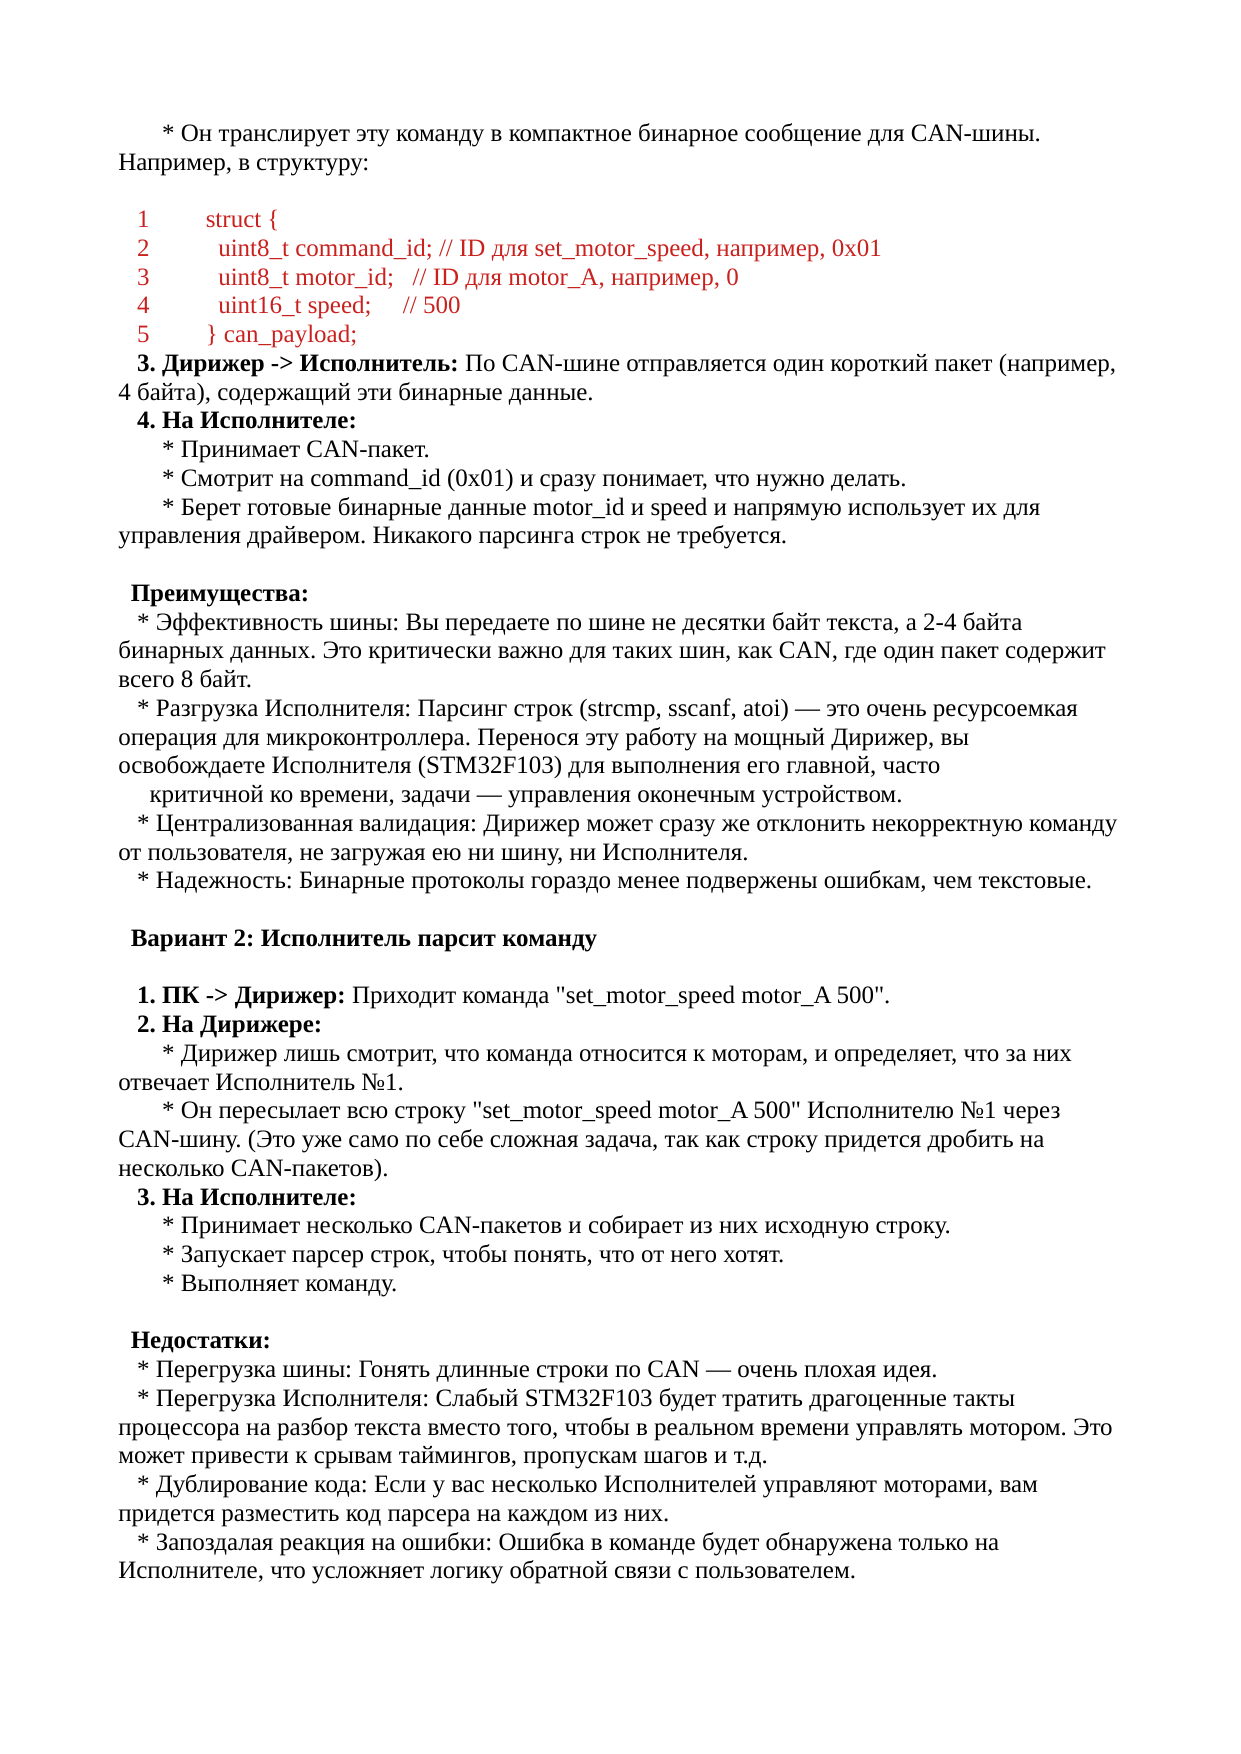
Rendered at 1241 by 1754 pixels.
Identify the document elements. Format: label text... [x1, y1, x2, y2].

text * Он пересылает всю строку "set_motor_speed motor_A 500" Исполнителю №1 через CAN-шину. (Это уже само по себе сложная задача, так как строку придется дробить на несколько CAN-пакетов). [118, 1096, 1122, 1182]
text * Централизованная валидация: Дирижер может сразу же отклонить некорректную команду от пользователя, не загружая ею ни шину, ни Исполнителя. [118, 808, 1122, 866]
text * Разгрузка Исполнителя: Парсинг строк (strcmp, sscanf, atoi) — это очень ресурсоемкая операция для микроконтроллера. Перенося эту работу на мощный Дирижер, вы освобождаете Исполнителя (STM32F103) для выполнения его главной, часто [118, 693, 1122, 779]
text * Запоздалая реакция на ошибки: Ошибка в команде будет обнаружена только на Исполнителе, что усложняет логику обратной связи с пользователем. [118, 1527, 1122, 1584]
text 1. ПК -> Дирижер: Приходит команда "set_motor_speed motor_A 500". [118, 981, 1122, 1009]
text 2. На Дирижере: [118, 1009, 1122, 1038]
text 3 uint8_t motor_id; // ID для motor_A, например, 0 [118, 262, 1122, 291]
text * Перегрузка шины: Гонять длинные строки по CAN — очень плохая идея. [118, 1354, 1122, 1383]
text критичной ко времени, задачи — управления оконечным устройством. [118, 779, 1122, 808]
text Вариант 2: Исполнитель парсит команду [118, 923, 1122, 952]
text * Берет готовые бинарные данные motor_id и speed и напрямую использует их для управления драйвером. Никакого парсинга строк не требуется. [118, 492, 1122, 549]
text * Запускает парсер строк, чтобы понять, что от него хотят. [118, 1239, 1122, 1268]
text * Надежность: Бинарные протоколы гораздо менее подвержены ошибкам, чем текстовые. [118, 866, 1122, 894]
text 3. На Исполнителе: [118, 1182, 1122, 1211]
text * Эффективность шины: Вы передаете по шине не десятки байт текста, а 2-4 байта бинарных данных. Это критически важно для таких шин, как CAN, где один пакет содержит всего 8 байт. [118, 607, 1122, 693]
text 1 struct { [118, 204, 1122, 233]
text 4. На Исполнителе: [118, 406, 1122, 434]
text * Принимает несколько CAN-пакетов и собирает из них исходную строку. [118, 1211, 1122, 1239]
text Недостатки: [118, 1326, 1122, 1354]
text * Принимает CAN-пакет. [118, 434, 1122, 463]
text 5 } can_payload; [118, 319, 1122, 348]
text 3. Дирижер -> Исполнитель: По CAN-шине отправляется один короткий пакет (например, 4 байта), содержащий эти бинарные данные. [118, 348, 1122, 406]
text * Смотрит на command_id (0x01) и сразу понимает, что нужно делать. [118, 463, 1122, 492]
text Преимущества: [118, 578, 1122, 607]
text 4 uint16_t speed; // 500 [118, 291, 1122, 319]
text * Он транслирует эту команду в компактное бинарное сообщение для CAN-шины. Например, в структуру: [118, 118, 1122, 176]
text * Выполняет команду. [118, 1268, 1122, 1297]
text 2 uint8_t command_id; // ID для set_motor_speed, например, 0x01 [118, 233, 1122, 262]
text * Перегрузка Исполнителя: Слабый STM32F103 будет тратить драгоценные такты процессора на разбор текста вместо того, чтобы в реальном времени управлять мотором. Это может привести к срывам таймингов, пропускам шагов и т.д. [118, 1383, 1122, 1469]
text * Дублирование кода: Если у вас несколько Исполнителей управляют моторами, вам придется разместить код парсера на каждом из них. [118, 1469, 1122, 1527]
text * Дирижер лишь смотрит, что команда относится к моторам, и определяет, что за них отвечает Исполнитель №1. [118, 1038, 1122, 1096]
